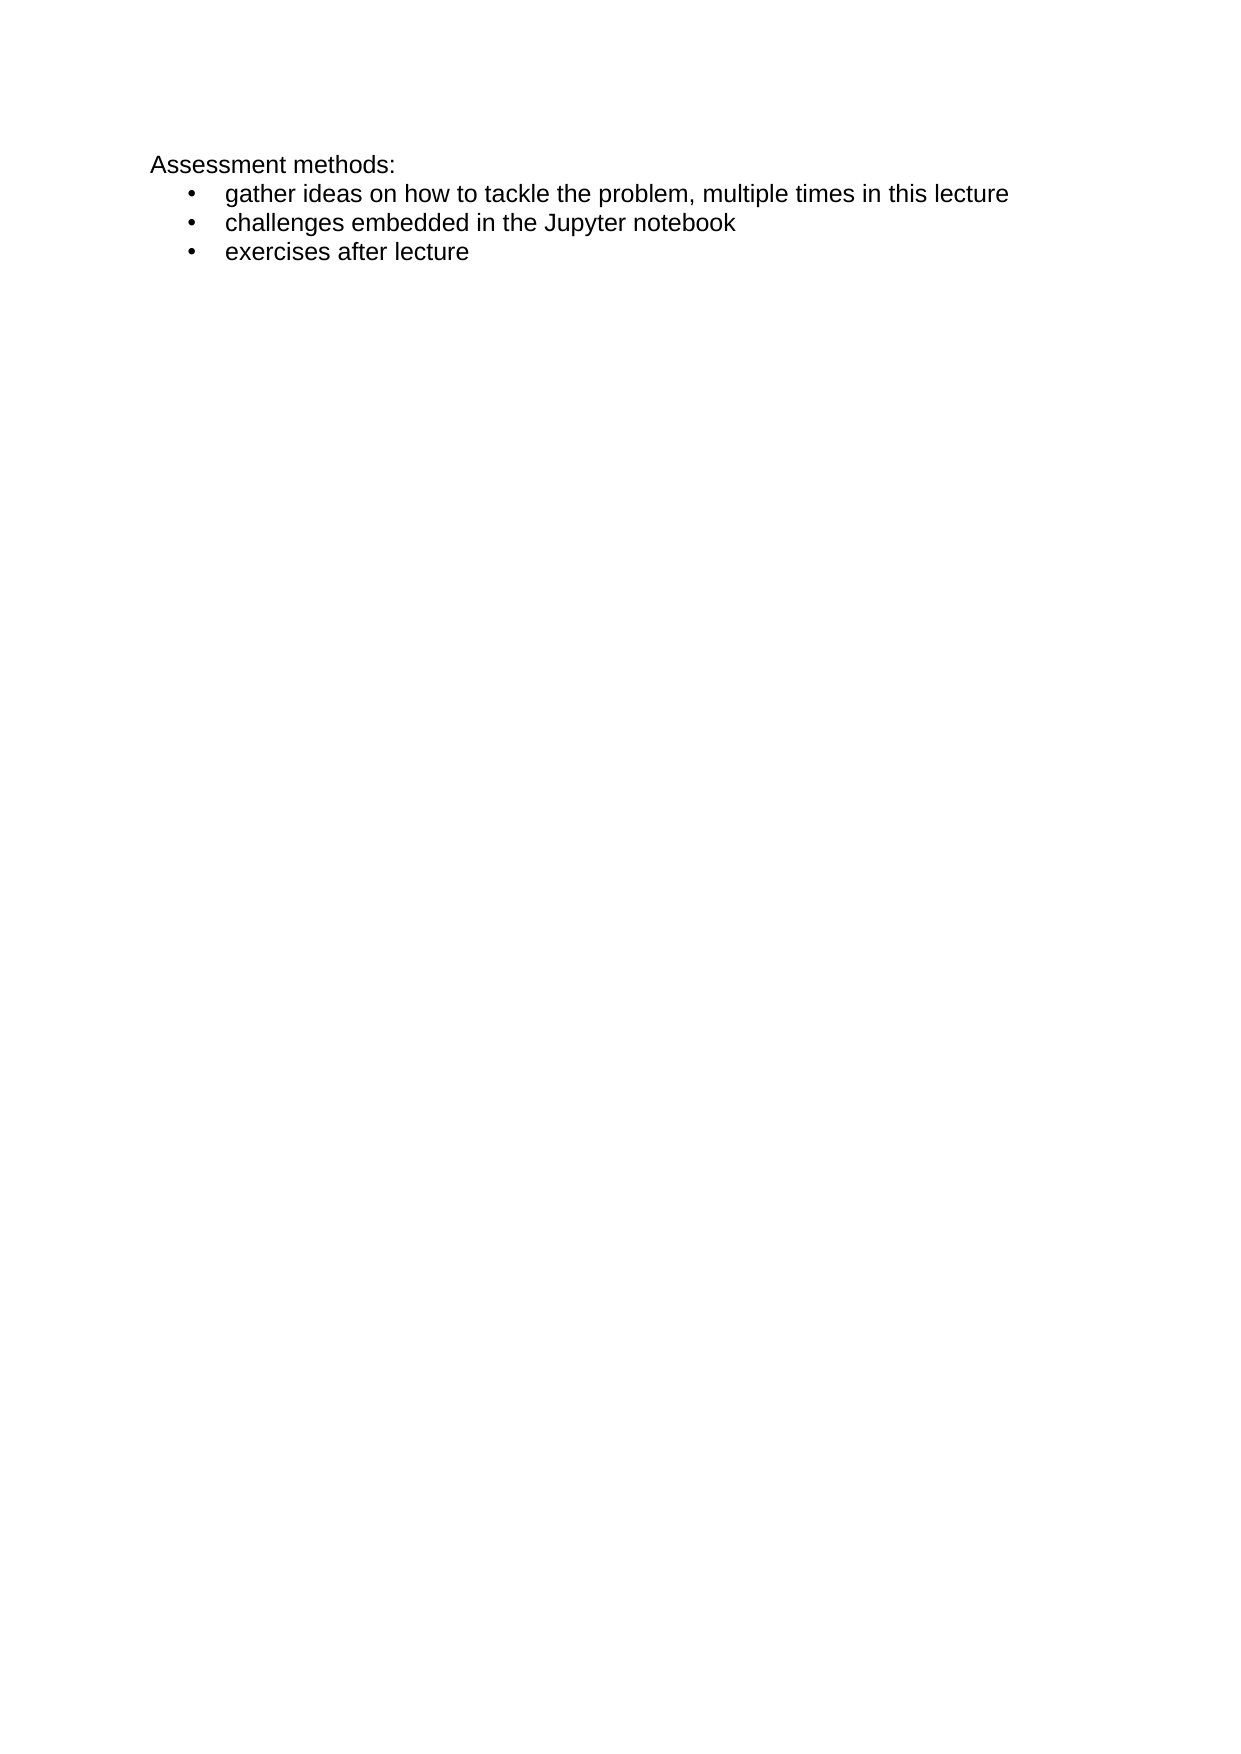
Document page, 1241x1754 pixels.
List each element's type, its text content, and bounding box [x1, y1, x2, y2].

list gather ideas on how to tackle the problem, multiple times in this lecture [187, 179, 1090, 208]
list challenges embedded in the Jupyter notebook [187, 208, 1090, 236]
text Assessment methods: [150, 150, 1090, 179]
list exercises after lecture [187, 236, 1090, 265]
